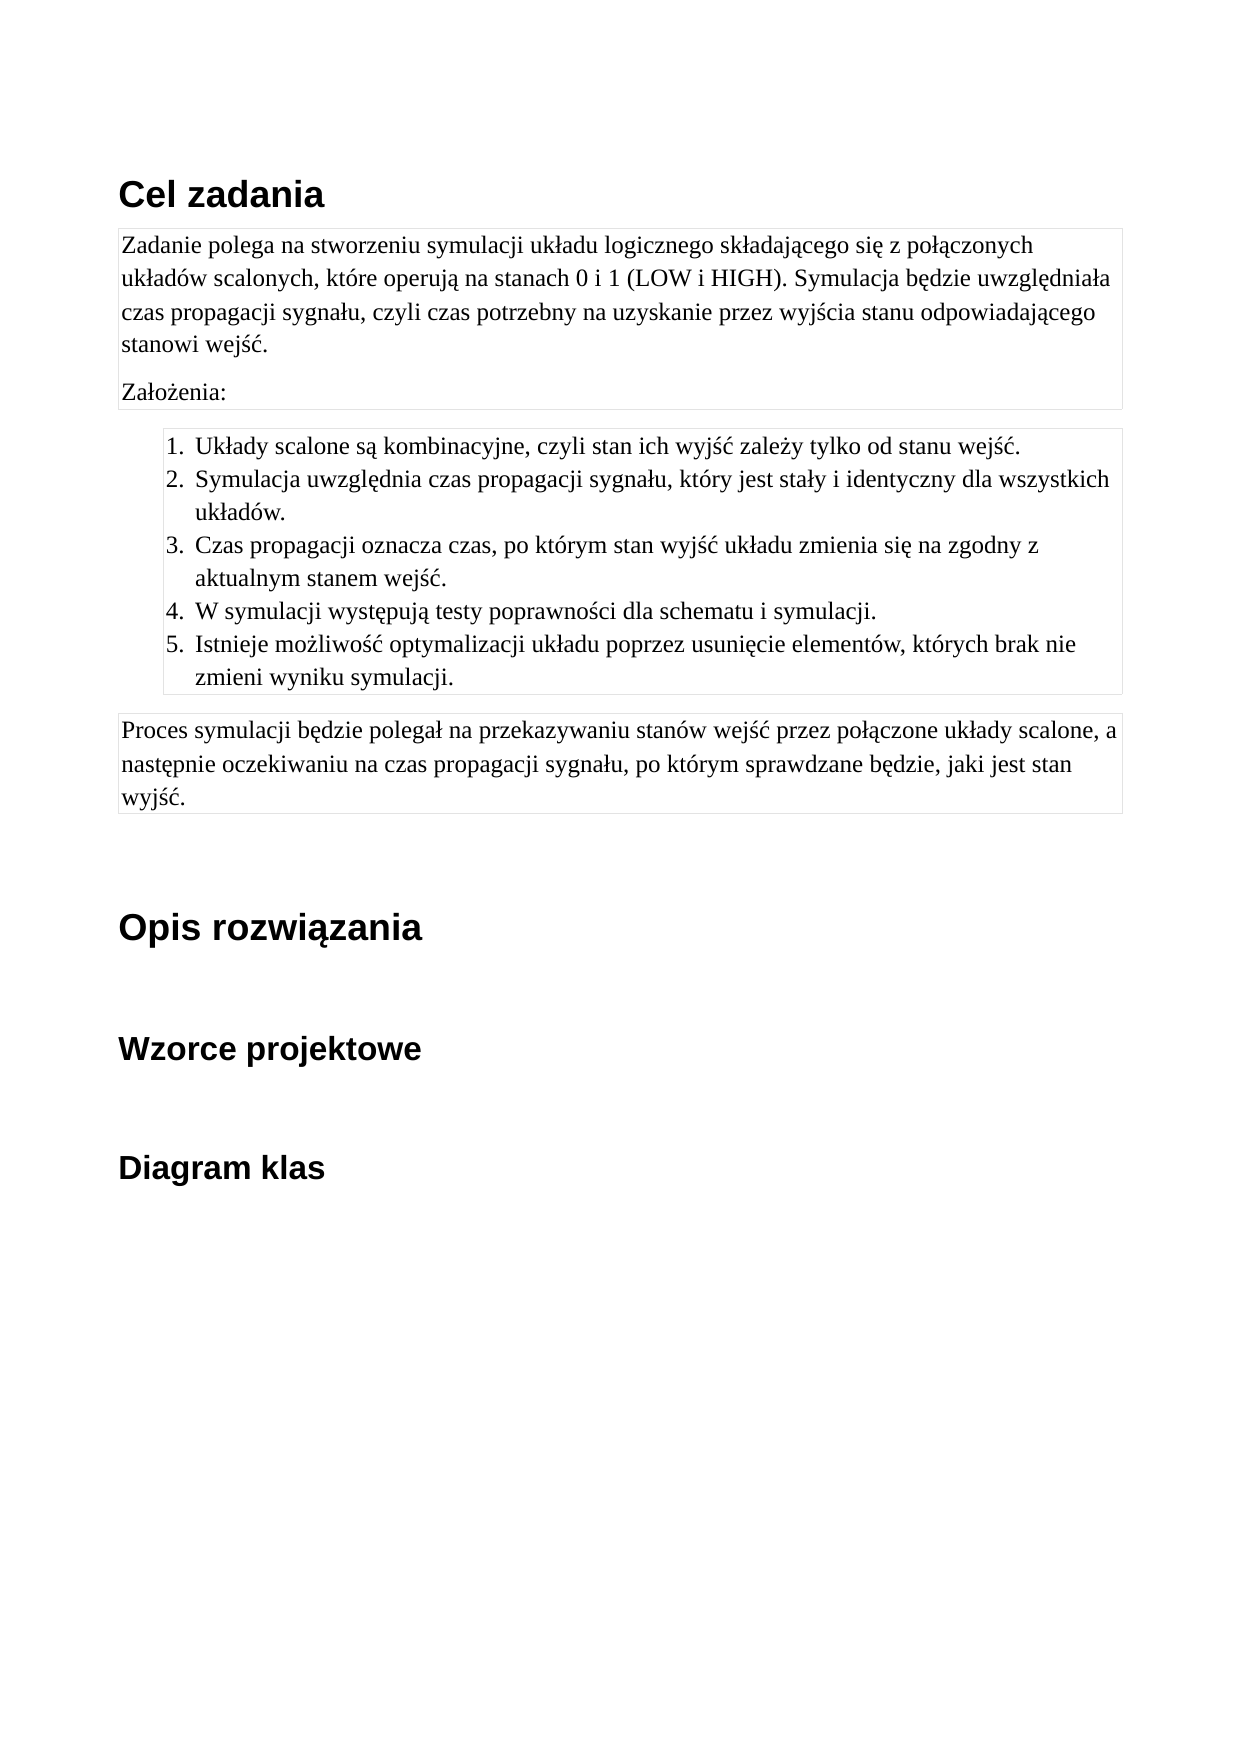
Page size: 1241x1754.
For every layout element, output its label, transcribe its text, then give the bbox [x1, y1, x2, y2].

list Symulacja uwzględnia czas propagacji sygnału, który jest stały i identyczny dla wszystkich układów. [164, 461, 1122, 526]
text Zadanie polega na stworzeniu symulacji układu logicznego składającego się z połączonych układów scalonych, które operują na stanach 0 i 1 (LOW i HIGH). Symulacja będzie uwzględniała czas propagacji sygnału, czyli czas potrzebny na uzyskanie przez wyjścia stanu odpowiadającego stanowi wejść. [119, 229, 1122, 358]
text Założenia: [119, 374, 1122, 409]
subtitle Cel zadania [118, 172, 1122, 215]
text Proces symulacji będzie polegał na przekazywaniu stanów wejść przez połączone układy scalone, a następnie oczekiwaniu na czas propagacji sygnału, po którym sprawdzane będzie, jaki jest stan wyjść. [119, 714, 1122, 813]
subtitle Diagram klas [118, 1148, 1122, 1187]
list Istnieje możliwość optymalizacji układu poprzez usunięcie elementów, których brak nie zmieni wyniku symulacji. [164, 626, 1122, 694]
subtitle Opis rozwiązania [118, 905, 1122, 948]
list W symulacji występują testy poprawności dla schematu i symulacji. [164, 593, 1122, 625]
list Czas propagacji oznacza czas, po którym stan wyjść układu zmienia się na zgodny z aktualnym stanem wejść. [164, 527, 1122, 592]
subtitle Wzorce projektowe [118, 1029, 1122, 1067]
list Układy scalone są kombinacyjne, czyli stan ich wyjść zależy tylko od stanu wejść. [164, 429, 1122, 459]
